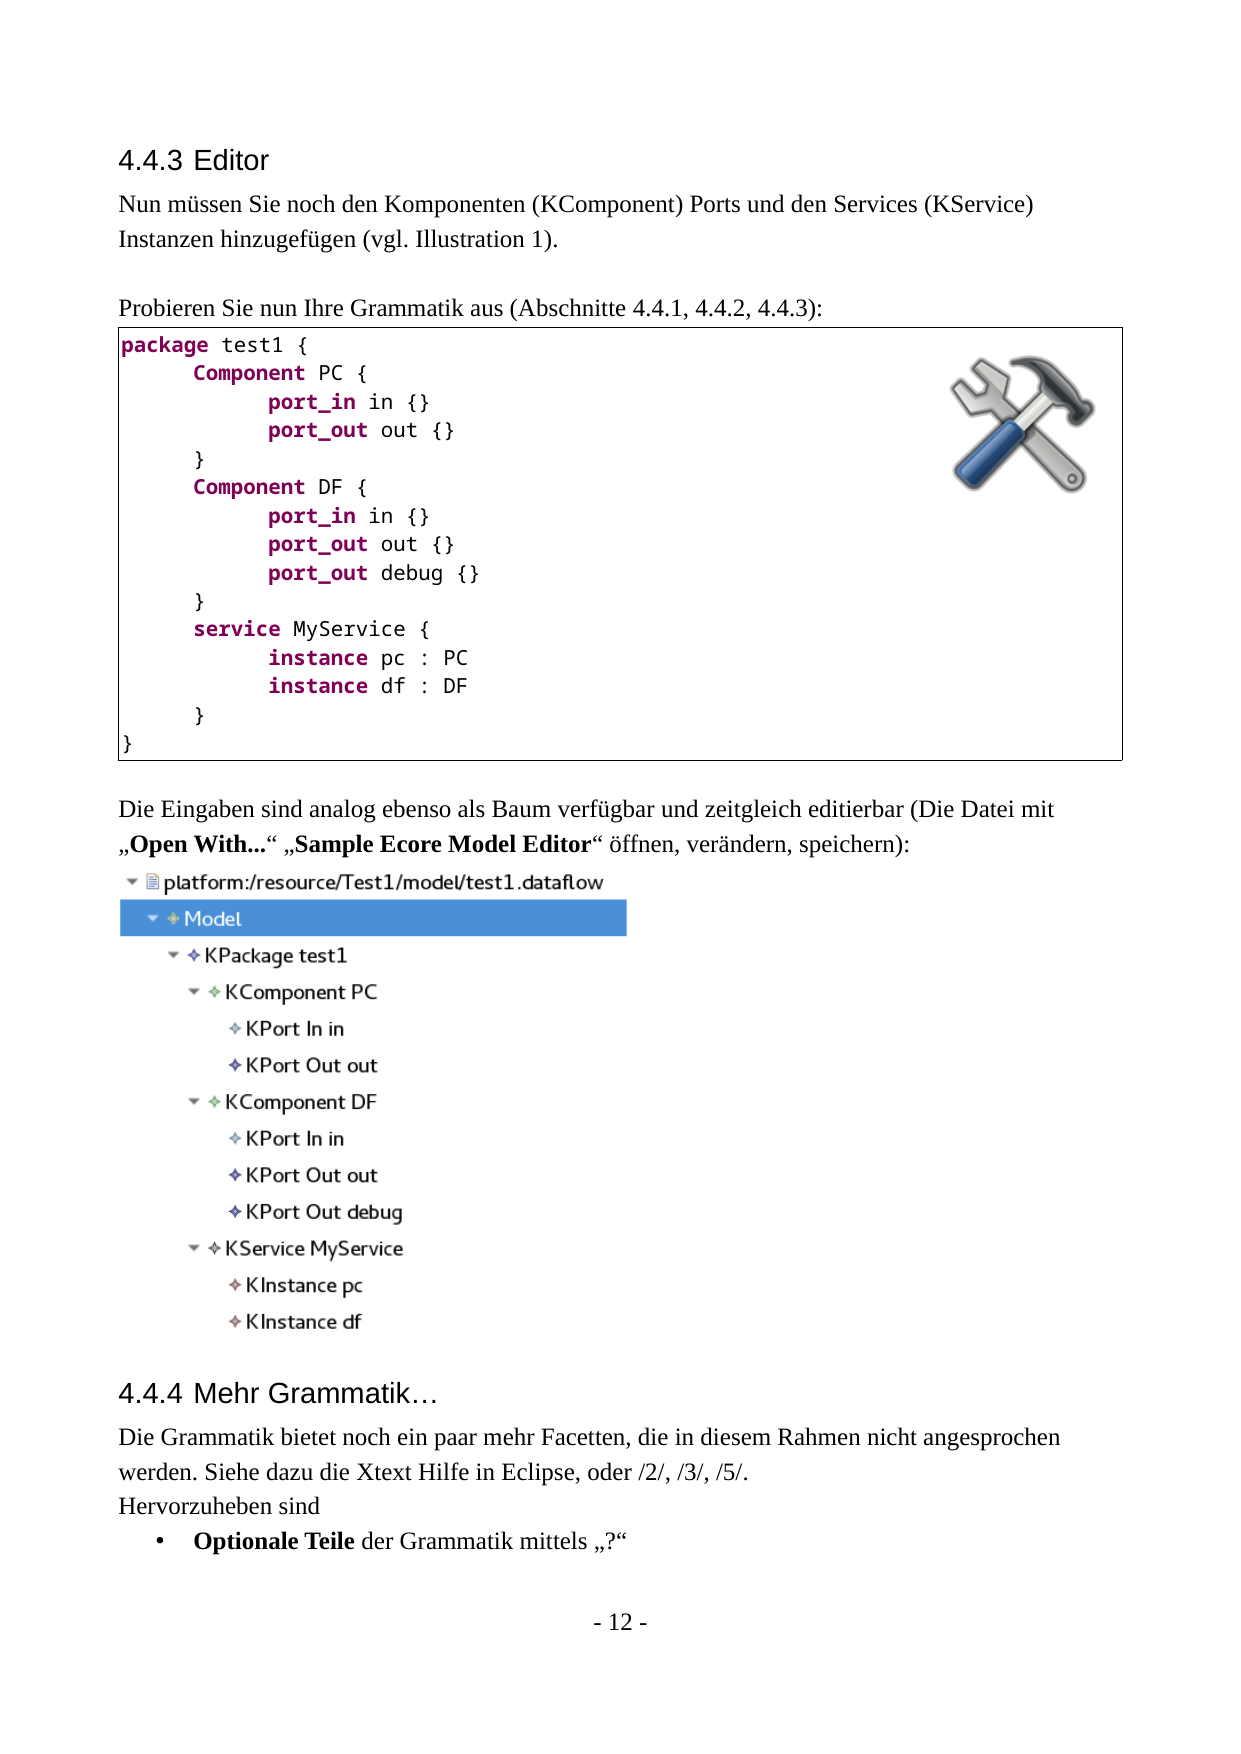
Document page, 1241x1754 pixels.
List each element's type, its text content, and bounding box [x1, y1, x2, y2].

text instance pc : PC [119, 640, 1122, 668]
text port_out out {} [119, 526, 1122, 554]
text port_out debug {} [119, 554, 1122, 583]
text [1097, 356, 1122, 384]
text port_in in {} [119, 498, 1122, 526]
list Optionale Teile der Grammatik mittels „?“ [156, 1526, 1122, 1554]
text Hervorzuheben sind [118, 1491, 1122, 1520]
text } [119, 583, 1122, 611]
picture [118, 863, 627, 1346]
text } [119, 697, 1122, 725]
text port_in in {} [119, 384, 948, 412]
text } [119, 441, 948, 469]
text [1097, 384, 1122, 412]
text Component PC { [119, 356, 948, 384]
subtitle Mehr Grammatik… [118, 1376, 1122, 1410]
text instance df : DF [119, 668, 1122, 697]
text port_out out {} [119, 412, 948, 441]
text Die Eingaben sind analog ebenso als Baum verfügbar und zeitgleich editierbar (Die Datei mit „Open With...“ „Sample Ecore Model Editor“ öffnen, verändern, speichern): [118, 794, 1122, 857]
text Probieren Sie nun Ihre Grammatik aus (Abschnitte 4.4.1, 4.4.2, 4.4.3): [118, 293, 1122, 321]
text } [119, 725, 1122, 760]
picture [948, 349, 1097, 497]
text package test1 { [119, 328, 1122, 356]
text [1097, 412, 1122, 441]
text Component DF { [119, 469, 1122, 498]
text Nun müssen Sie noch den Komponenten (KComponent) Ports und den Services (KService) Instanzen hinzugefügen (vgl. Illustration 1). [118, 189, 1122, 252]
subtitle Editor [118, 143, 1122, 177]
text Die Grammatik bietet noch ein paar mehr Facetten, die in diesem Rahmen nicht angesprochen werden. Siehe dazu die Xtext Hilfe in Eclipse, oder /2/, /3/, /5/. [118, 1422, 1122, 1486]
text service MyService { [119, 611, 1122, 640]
text [1097, 441, 1122, 469]
